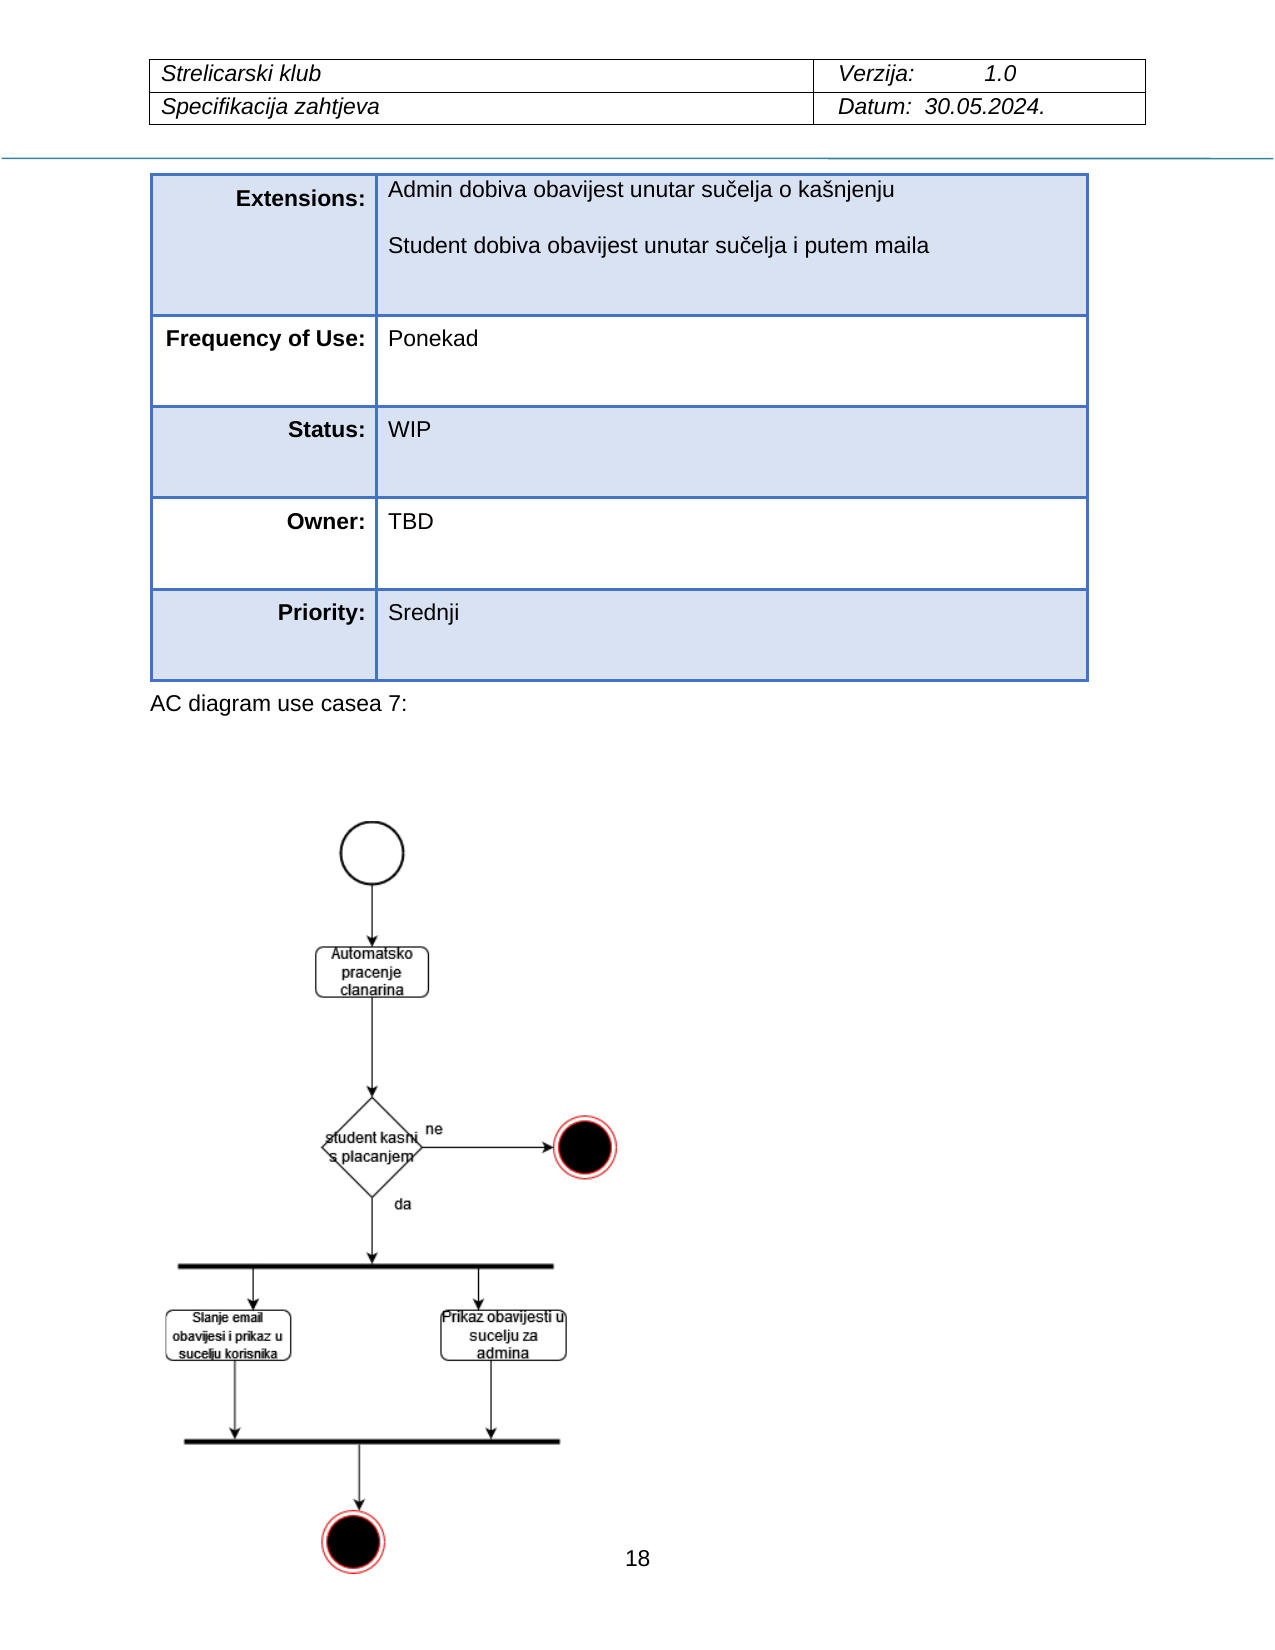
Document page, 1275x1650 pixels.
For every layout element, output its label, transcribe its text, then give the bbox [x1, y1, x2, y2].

table_cell Owner: [153, 499, 375, 587]
table_cell Srednji [378, 591, 1086, 679]
picture [165, 821, 617, 1574]
table_cell Priority: [153, 591, 375, 679]
table_cell Ponekad [378, 317, 1086, 405]
table_cell Admin dobiva obavijest unutar sučelja o kašnjenju Student dobiva obavijest unutar sučelja i putem maila [378, 176, 1086, 314]
text AC diagram use casea 7: [150, 690, 1125, 717]
table_cell TBD [378, 499, 1086, 587]
table_cell WIP [378, 408, 1086, 496]
table_cell Frequency of Use: [153, 317, 375, 405]
table_cell Extensions: [153, 176, 375, 314]
table_cell Status: [153, 408, 375, 496]
